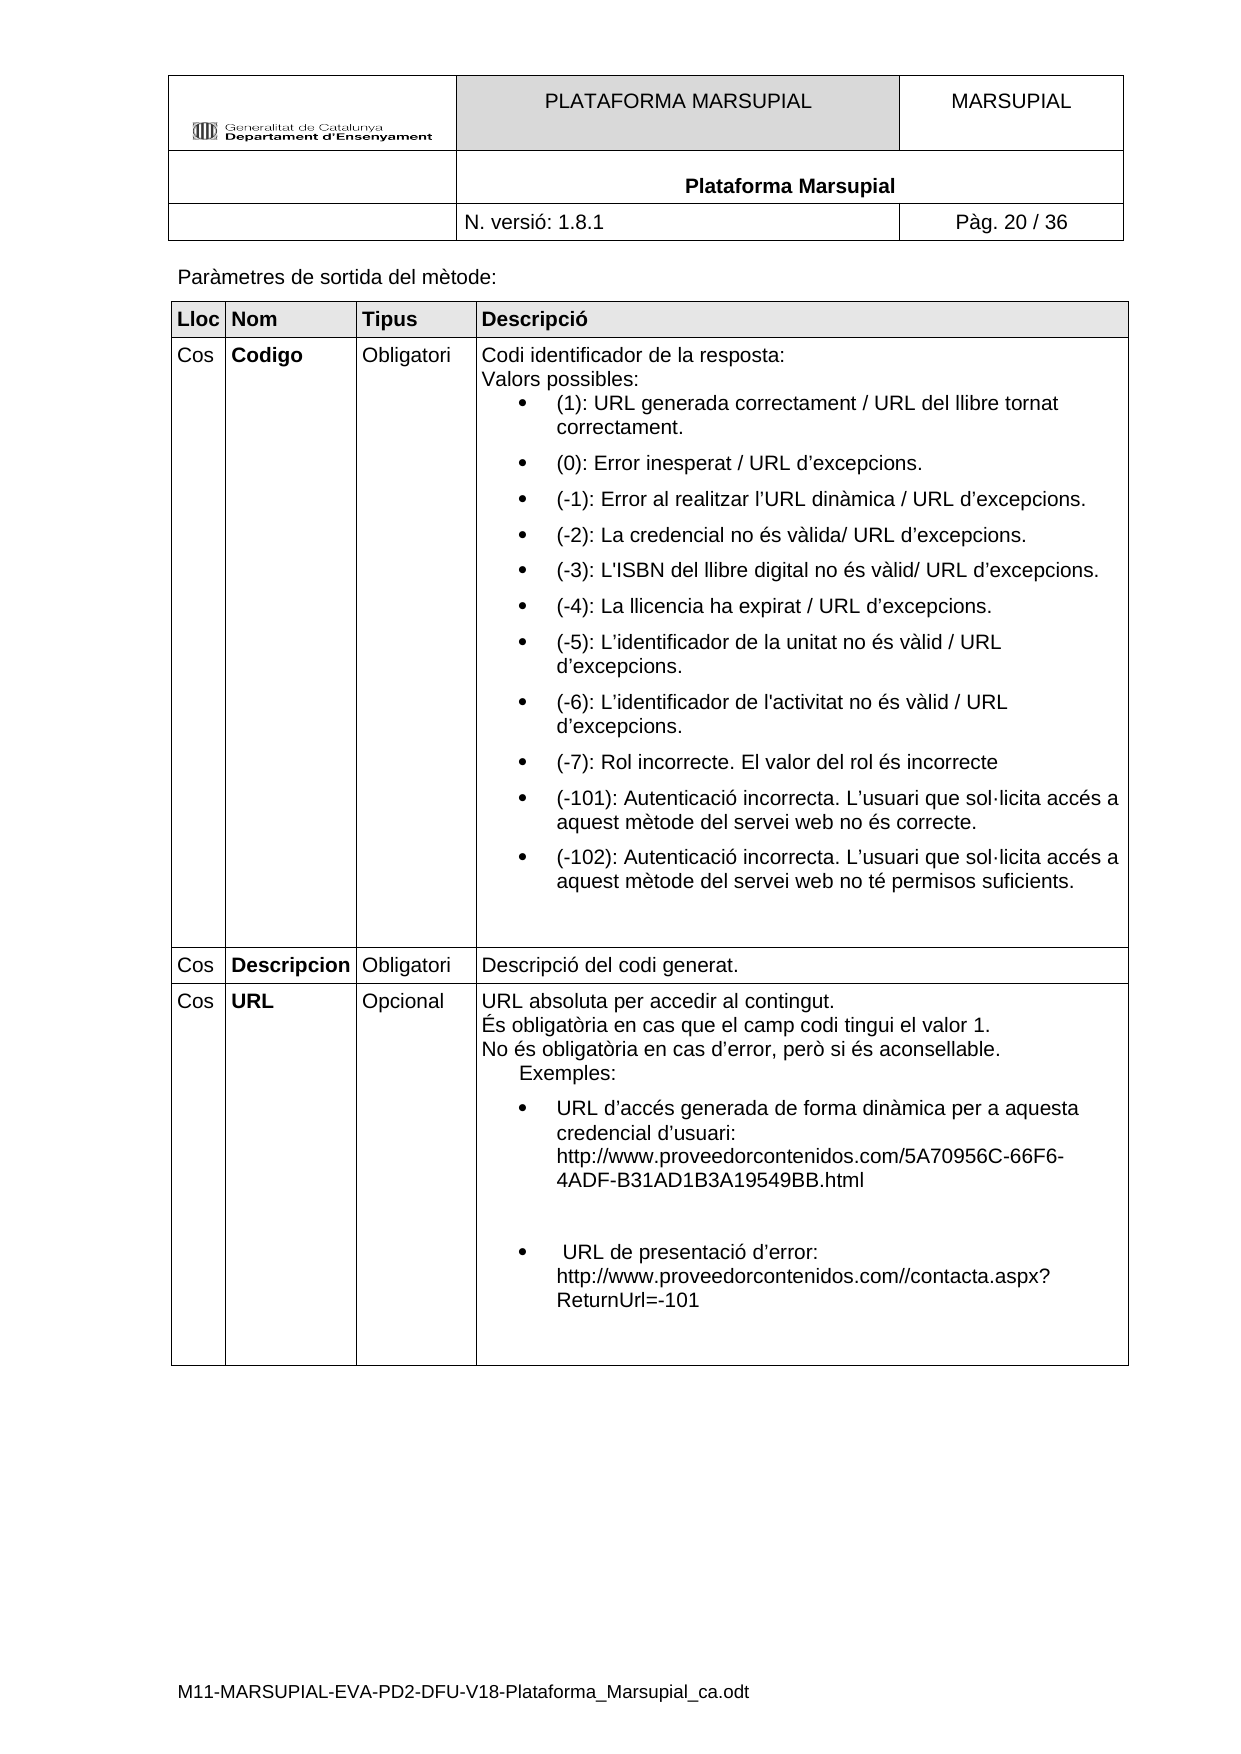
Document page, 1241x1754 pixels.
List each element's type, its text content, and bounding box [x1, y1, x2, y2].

table_cell Opcional [357, 984, 476, 1365]
table_header Tipus [357, 302, 476, 337]
table_cell Cos [172, 338, 225, 946]
table_header Descripció [477, 302, 1128, 337]
table_cell Obligatori [357, 338, 476, 946]
table_cell Codigo [226, 338, 356, 946]
table_cell Obligatori [357, 948, 476, 982]
table_cell Descripció del codi generat. [477, 948, 1128, 982]
table_cell Cos [172, 948, 225, 982]
table_cell URL [226, 984, 356, 1365]
table_cell Codi identificador de la resposta: Valors possibles: (1): URL generada correctament / URL del llibre tornat correctament. (0): Error inesperat / URL d’excepcions. (-1): Error al realitzar l’URL dinàmica / URL d’excepcions. (-2): La credencial no és vàlida/ URL d’excepcions. (-3): L'ISBN del llibre digital no és vàlid/ URL d’excepcions. (-4): La llicencia ha expirat / URL d’excepcions. (-5): L’identificador de la unitat no és vàlid / URL d’excepcions. (-6): L’identificador de l'activitat no és vàlid / URL d’excepcions. (-7): Rol incorrecte. El valor del rol és incorrecte (-101): Autenticació incorrecta. L’usuari que sol·licita accés a aquest mètode del servei web no és correcte. (-102): Autenticació incorrecta. L’usuari que sol·licita accés a aquest mètode del servei web no té permisos suficients. [477, 338, 1128, 946]
table_cell Cos [172, 984, 225, 1365]
text Paràmetres de sortida del mètode: [177, 265, 1122, 289]
table_cell Descripcion [226, 948, 356, 982]
table_header Nom [226, 302, 356, 337]
table_cell URL absoluta per accedir al contingut. És obligatòria en cas que el camp codi tingui el valor 1. No és obligatòria en cas d’error, però si és aconsellable. Exemples: URL d’accés generada de forma dinàmica per a aquesta credencial d’usuari: http://www.proveedorcontenidos.com/5A70956C-66F6-4ADF-B31AD1B3A19549BB.html URL de presentació d’error: http://www.proveedorcontenidos.com//contacta.aspx?ReturnUrl=-101 [477, 984, 1128, 1365]
table_header Lloc [172, 302, 225, 337]
